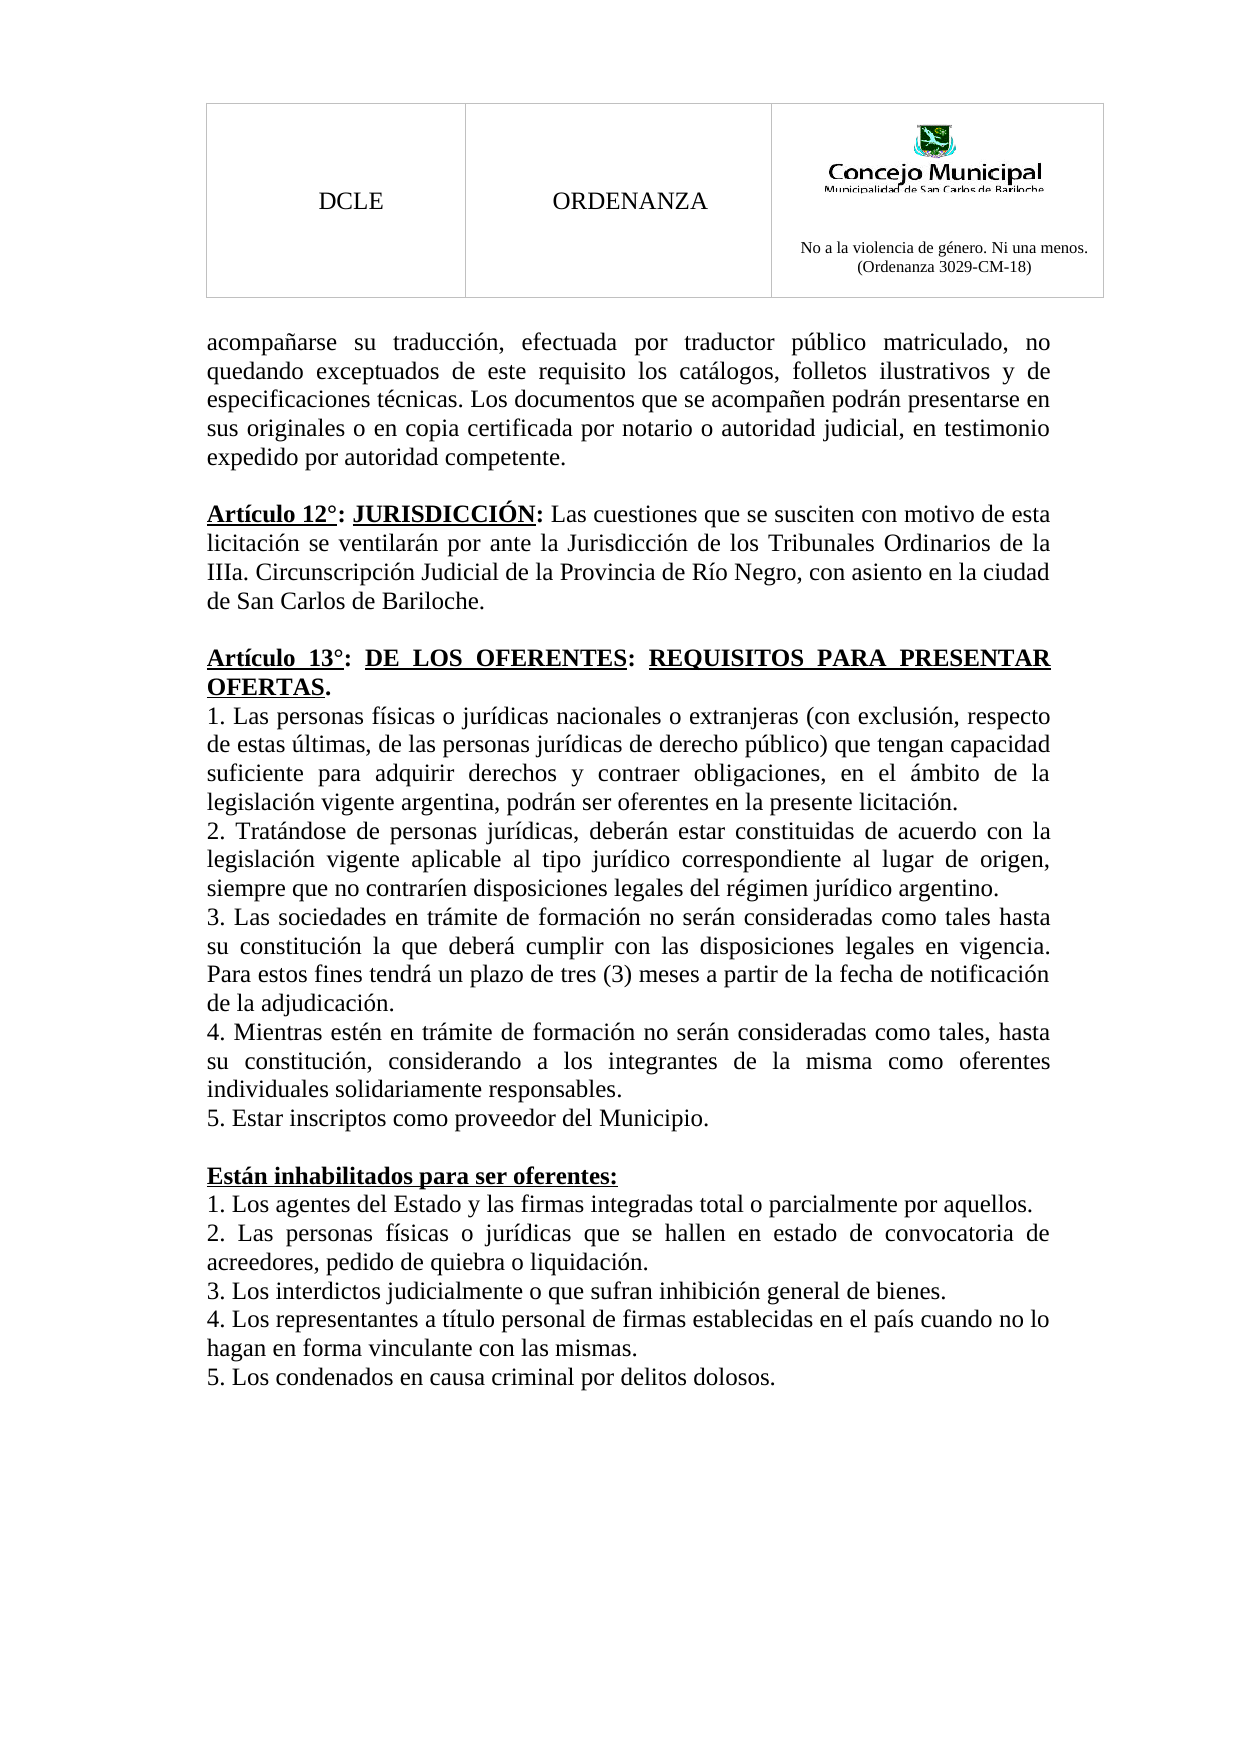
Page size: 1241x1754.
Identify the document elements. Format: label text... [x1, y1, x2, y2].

text acompañarse su traducción, efectuada por traductor público matriculado, no quedando exceptuados de este requisito los catálogos, folletos ilustrativos y de especificaciones técnicas. Los documentos que se acompañen podrán presentarse en sus originales o en copia certificada por notario o autoridad judicial, en testimonio expedido por autoridad competente. [207, 327, 1051, 471]
text Artículo 13°: DE LOS OFERENTES: REQUISITOS PARA PRESENTAR OFERTAS. [207, 643, 1051, 701]
list Tratándose de personas jurídicas, deberán estar constituidas de acuerdo con la legislación vigente aplicable al tipo jurídico correspondiente al lugar de origen, siempre que no contraríen disposiciones legales del régimen jurídico argentino. [207, 816, 1051, 902]
list Mientras estén en trámite de formación no serán consideradas como tales, hasta su constitución, considerando a los integrantes de la misma como oferentes individuales solidariamente responsables. [207, 1017, 1051, 1103]
list Estar inscriptos como proveedor del Municipio. [207, 1103, 1051, 1132]
list Los interdictos judicialmente o que sufran inhibición general de bienes. [207, 1276, 1051, 1304]
list Los condenados en causa criminal por delitos dolosos. [207, 1362, 1051, 1391]
list Las personas físicas o jurídicas que se hallen en estado de convocatoria de acreedores, pedido de quiebra o liquidación. [207, 1218, 1051, 1276]
list Las personas físicas o jurídicas nacionales o extranjeras (con exclusión, respecto de estas últimas, de las personas jurídicas de derecho público) que tengan capacidad suficiente para adquirir derechos y contraer obligaciones, en el ámbito de la legislación vigente argentina, podrán ser oferentes en la presente licitación. [207, 701, 1051, 816]
list Las sociedades en trámite de formación no serán consideradas como tales hasta su constitución la que deberá cumplir con las disposiciones legales en vigencia. Para estos fines tendrá un plazo de tres (3) meses a partir de la fecha de notificación de la adjudicación. [207, 902, 1051, 1017]
text Están inhabilitados para ser oferentes: [207, 1161, 1051, 1189]
text Artículo 12°: JURISDICCIÓN: Las cuestiones que se susciten con motivo de esta licitación se ventilarán por ante la Jurisdicción de los Tribunales Ordinarios de la IIIa. Circunscripción Judicial de la Provincia de Río Negro, con asiento en la ciudad de San Carlos de Bariloche. [207, 499, 1051, 614]
list Los agentes del Estado y las firmas integradas total o parcialmente por aquellos. [207, 1189, 1051, 1218]
list Los representantes a título personal de firmas establecidas en el país cuando no lo hagan en forma vinculante con las mismas. [207, 1304, 1051, 1362]
